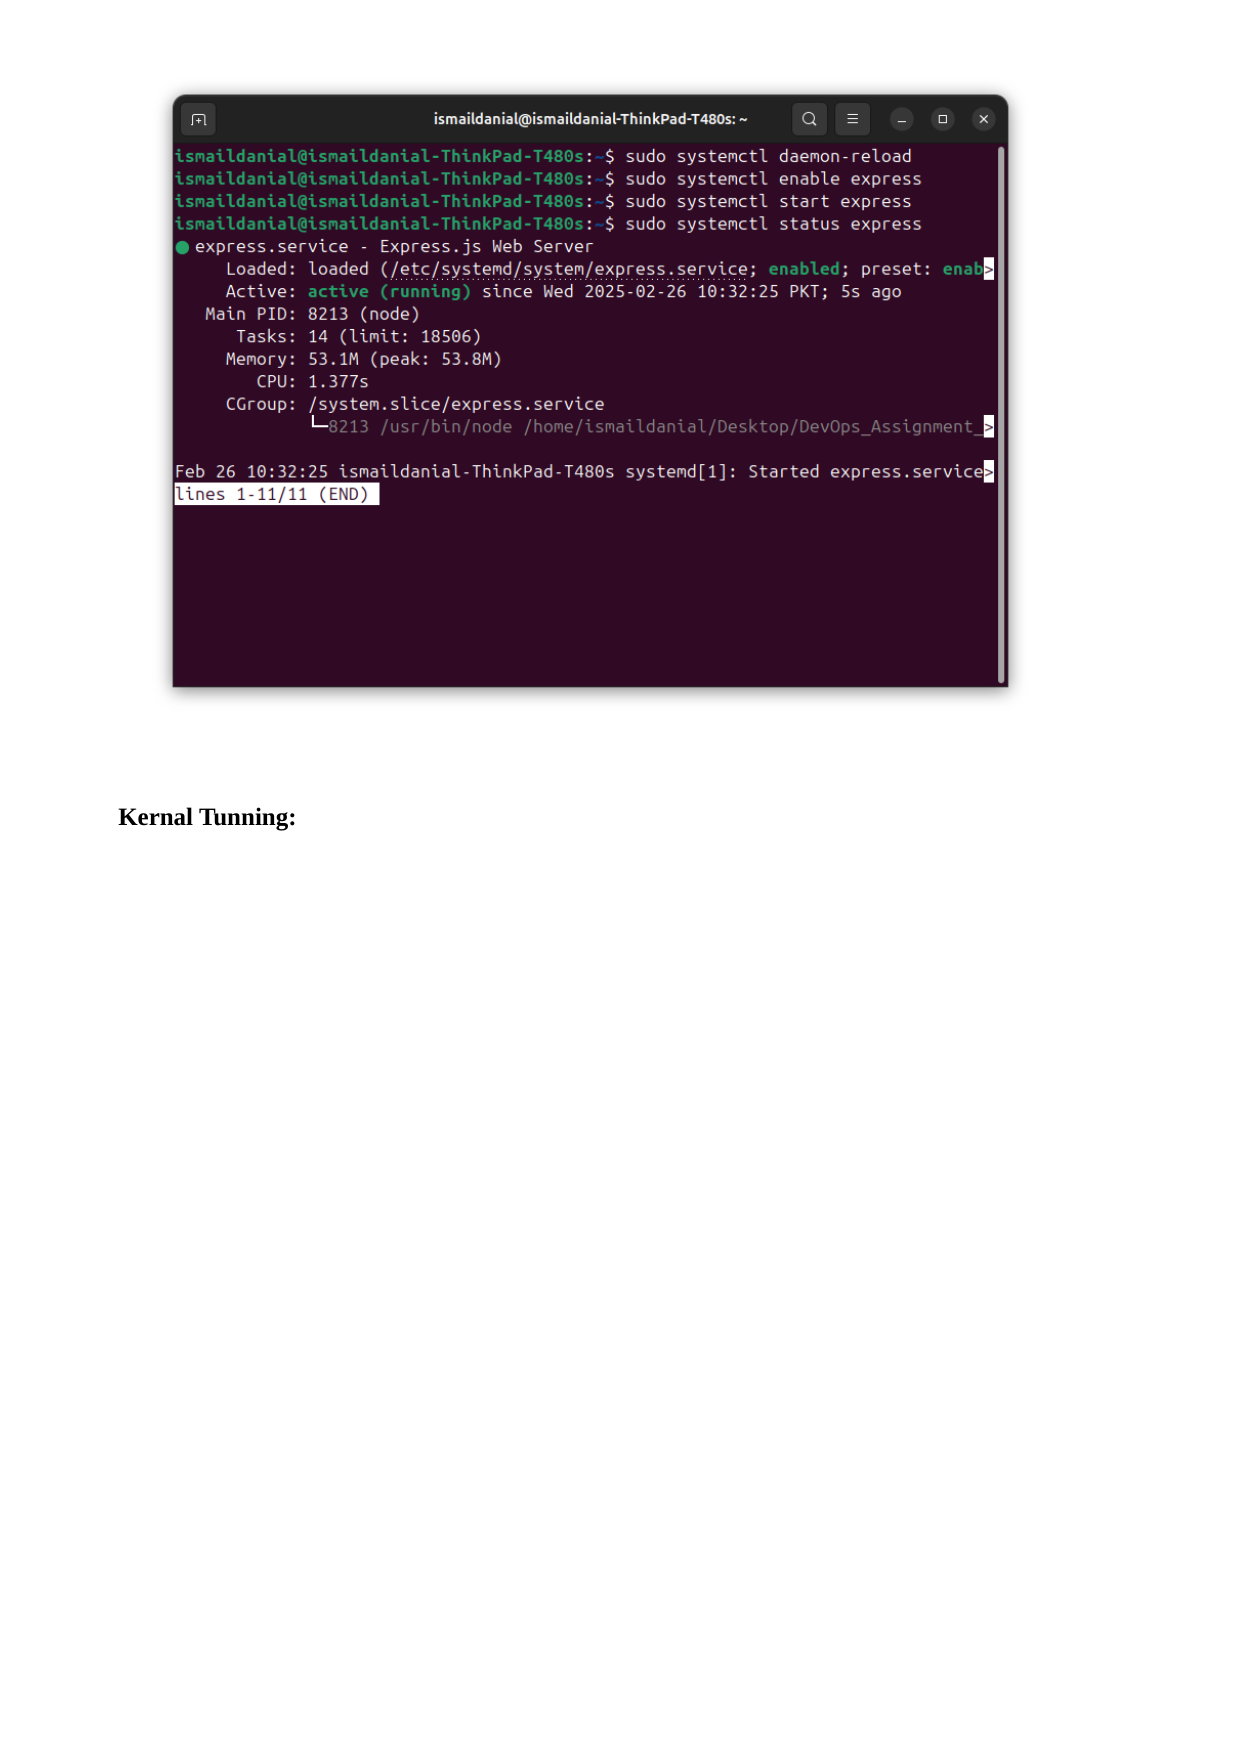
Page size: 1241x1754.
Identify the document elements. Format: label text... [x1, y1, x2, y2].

text Kernal Tunning: [118, 802, 1122, 831]
picture [147, 72, 1034, 716]
